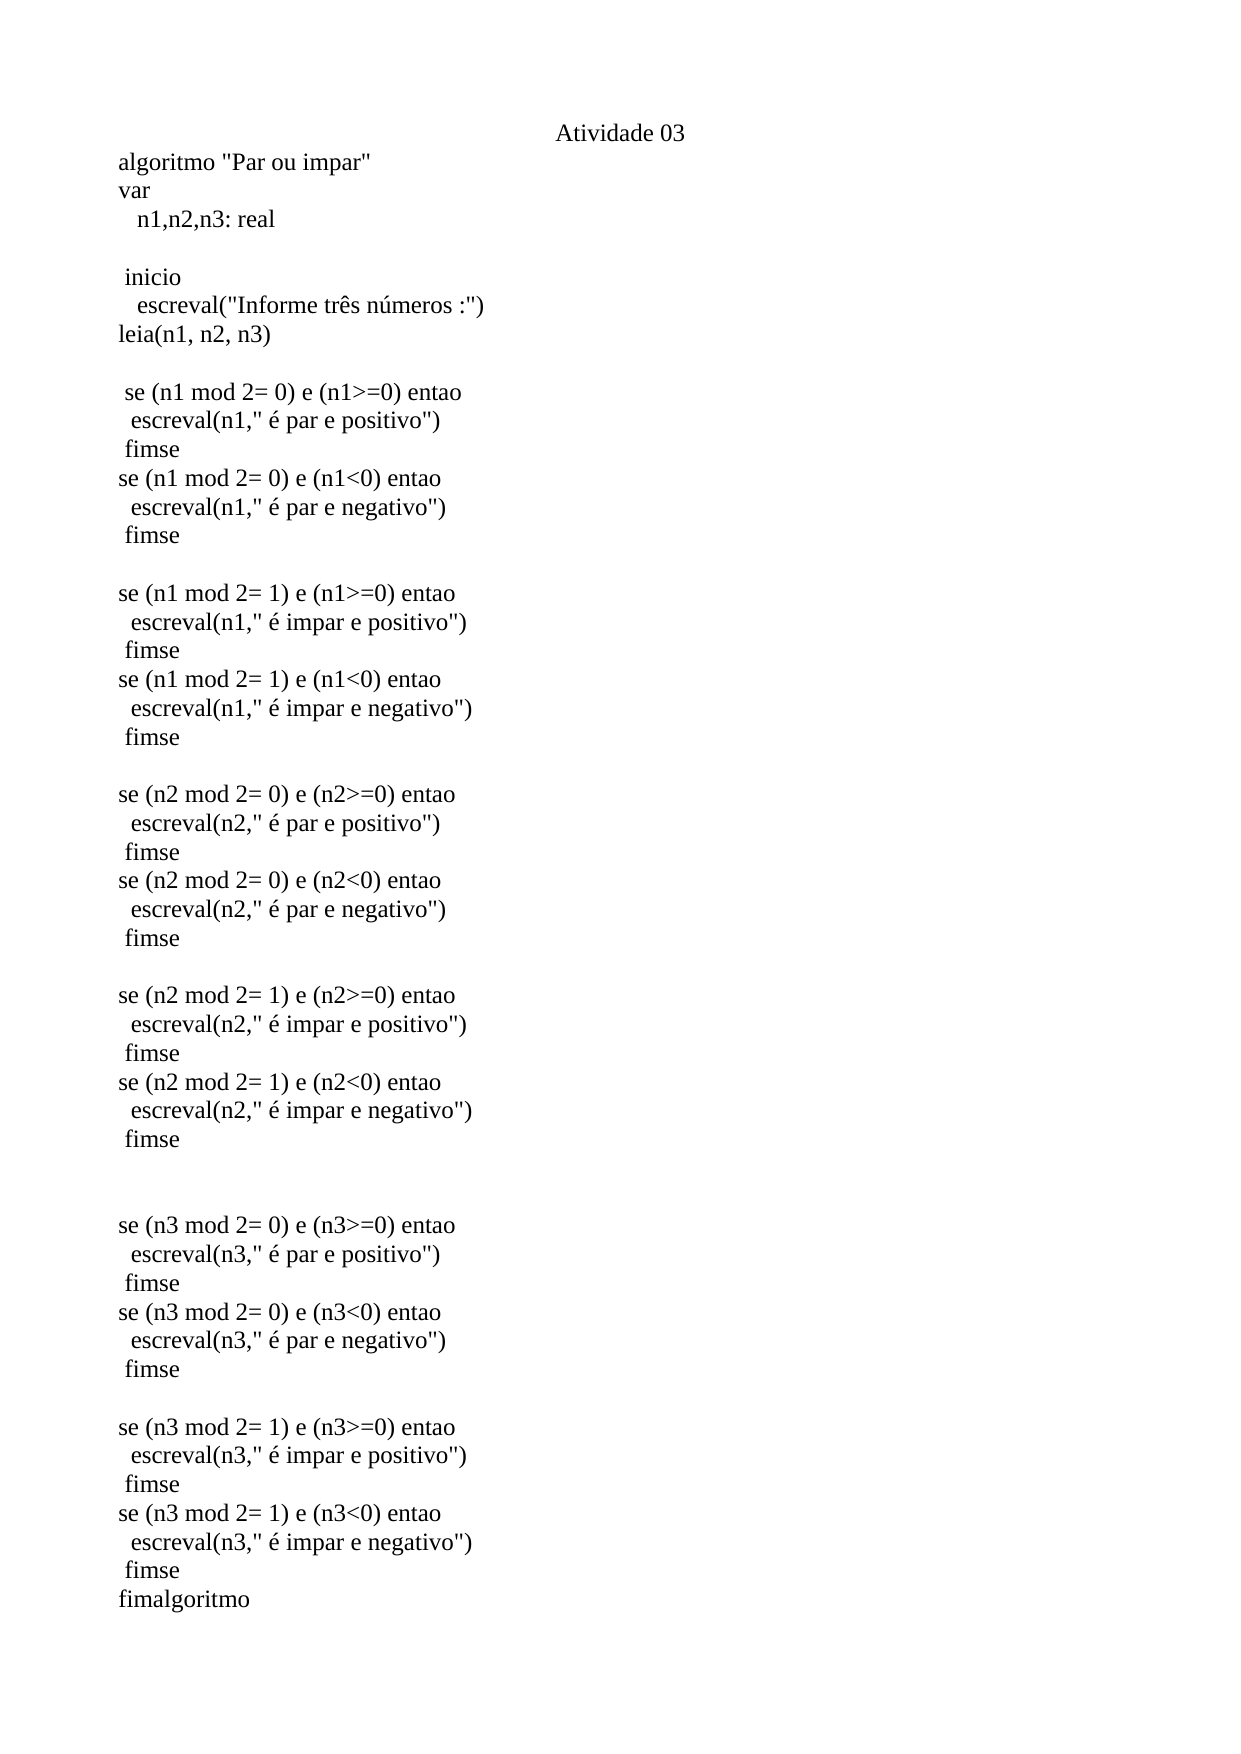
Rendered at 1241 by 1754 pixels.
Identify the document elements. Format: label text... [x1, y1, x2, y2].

text escreval(n3," é par e negativo") [118, 1326, 1122, 1354]
text fimse [118, 521, 1122, 549]
text se (n3 mod 2= 1) e (n3>=0) entao [118, 1412, 1122, 1441]
text Atividade 03 [118, 118, 1122, 147]
text se (n2 mod 2= 0) e (n2<0) entao [118, 866, 1122, 894]
text escreval(n1," é impar e positivo") [118, 607, 1122, 636]
text se (n3 mod 2= 1) e (n3<0) entao [118, 1498, 1122, 1527]
text se (n2 mod 2= 0) e (n2>=0) entao [118, 779, 1122, 808]
text escreval(n2," é par e negativo") [118, 894, 1122, 923]
text escreval(n3," é par e positivo") [118, 1239, 1122, 1268]
text leia(n1, n2, n3) [118, 319, 1122, 348]
text fimse [118, 923, 1122, 952]
text fimse [118, 1354, 1122, 1383]
text se (n2 mod 2= 1) e (n2<0) entao [118, 1067, 1122, 1096]
text se (n3 mod 2= 0) e (n3>=0) entao [118, 1211, 1122, 1239]
text fimalgoritmo [118, 1584, 1122, 1613]
text algoritmo "Par ou impar" [118, 147, 1122, 176]
text n1,n2,n3: real [118, 204, 1122, 233]
text fimse [118, 1556, 1122, 1584]
text escreval(n1," é impar e negativo") [118, 693, 1122, 722]
text se (n2 mod 2= 1) e (n2>=0) entao [118, 981, 1122, 1009]
text escreval("Informe três números :") [118, 291, 1122, 319]
text inicio [118, 262, 1122, 291]
text fimse [118, 722, 1122, 751]
text fimse [118, 434, 1122, 463]
text escreval(n2," é impar e negativo") [118, 1096, 1122, 1124]
text fimse [118, 1124, 1122, 1153]
text escreval(n1," é par e positivo") [118, 406, 1122, 434]
text escreval(n3," é impar e positivo") [118, 1441, 1122, 1469]
text se (n1 mod 2= 1) e (n1<0) entao [118, 664, 1122, 693]
text se (n1 mod 2= 1) e (n1>=0) entao [118, 578, 1122, 607]
text var [118, 176, 1122, 204]
text fimse [118, 1268, 1122, 1297]
text se (n3 mod 2= 0) e (n3<0) entao [118, 1297, 1122, 1326]
text se (n1 mod 2= 0) e (n1>=0) entao [118, 377, 1122, 406]
text escreval(n1," é par e negativo") [118, 492, 1122, 521]
text se (n1 mod 2= 0) e (n1<0) entao [118, 463, 1122, 492]
text fimse [118, 837, 1122, 866]
text fimse [118, 1469, 1122, 1498]
text escreval(n3," é impar e negativo") [118, 1527, 1122, 1556]
text escreval(n2," é par e positivo") [118, 808, 1122, 837]
text escreval(n2," é impar e positivo") [118, 1009, 1122, 1038]
text fimse [118, 636, 1122, 664]
text fimse [118, 1038, 1122, 1067]
